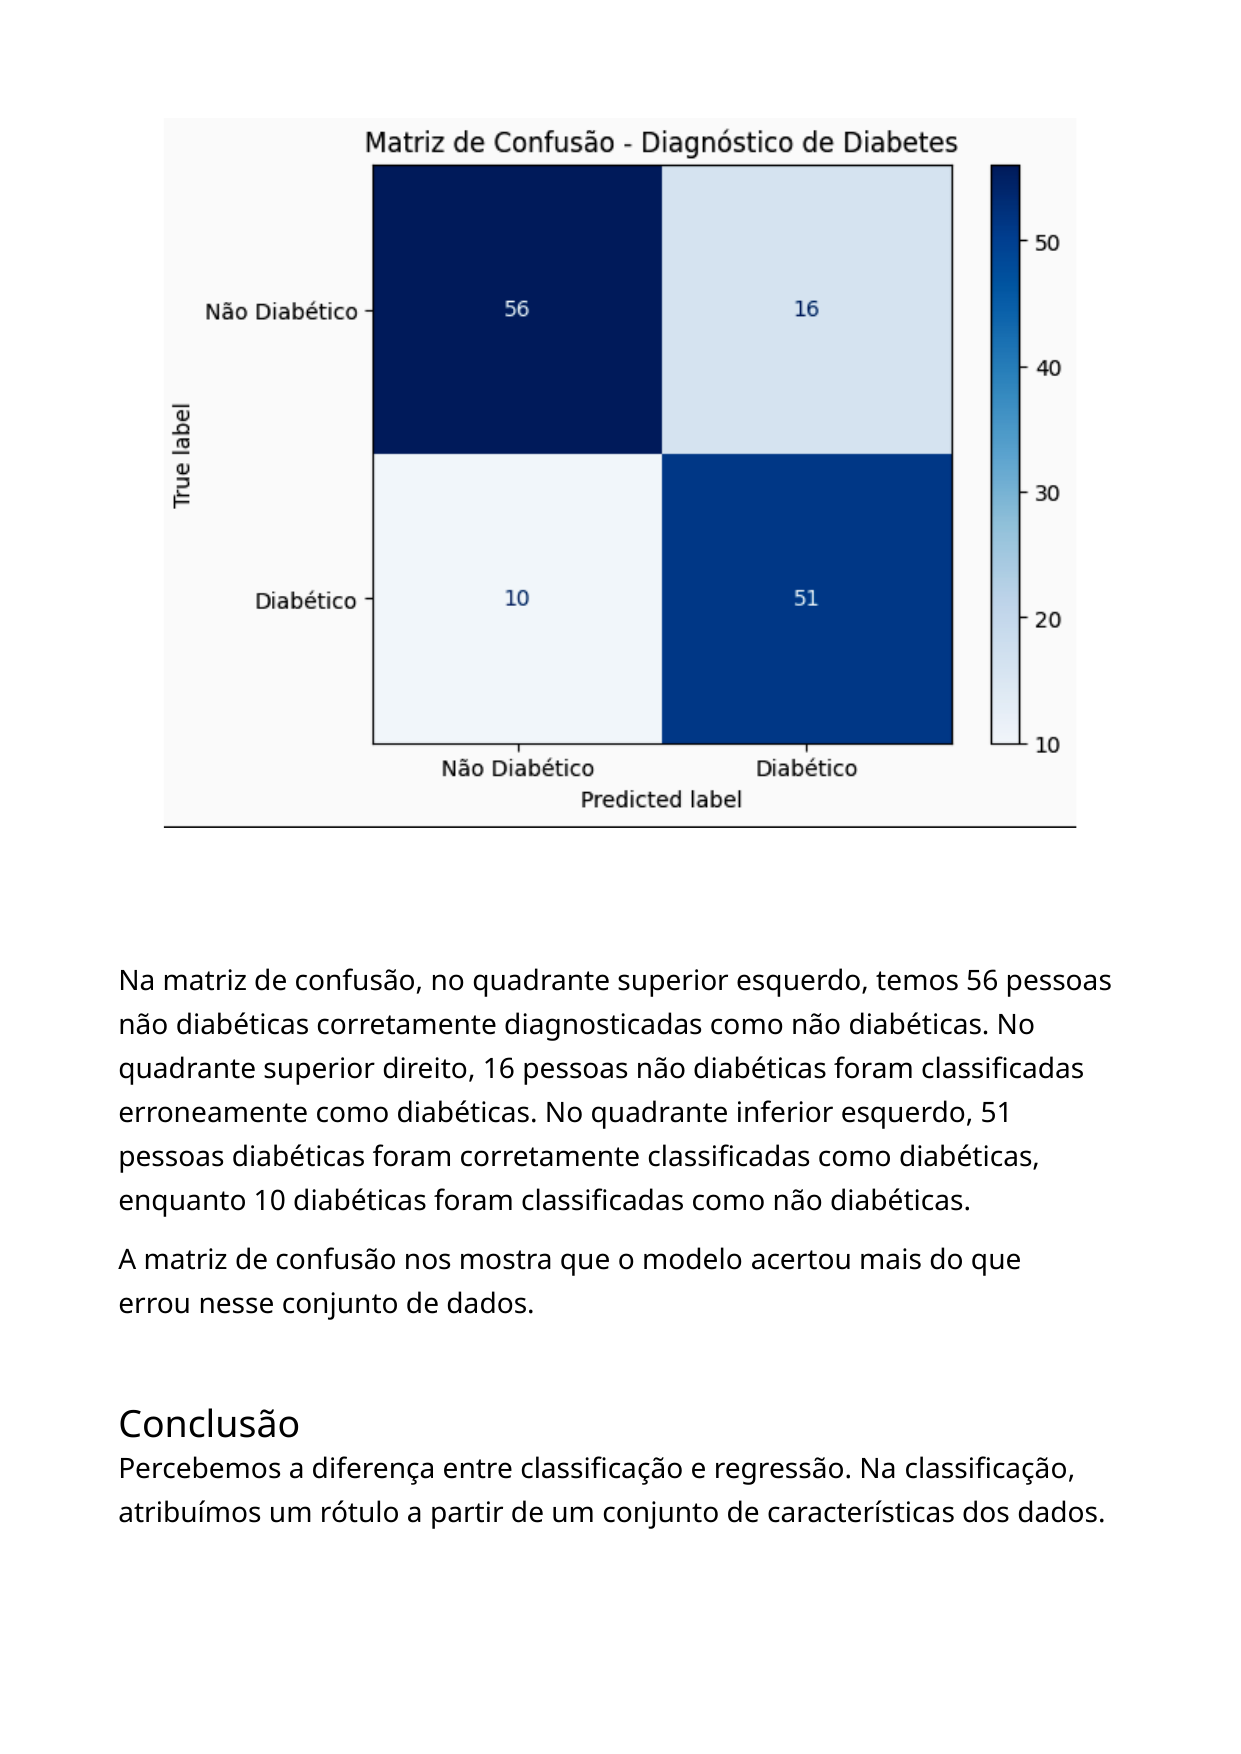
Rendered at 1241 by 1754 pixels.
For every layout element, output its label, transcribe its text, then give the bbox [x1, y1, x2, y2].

text A matriz de confusão nos mostra que o modelo acertou mais do que errou nesse conjunto de dados. [118, 1239, 1122, 1321]
subtitle Conclusão [118, 1397, 1122, 1448]
picture [163, 118, 1077, 828]
text Percebemos a diferença entre classificação e regressão. Na classificação, atribuímos um rótulo a partir de um conjunto de características dos dados. [118, 1448, 1122, 1531]
text Na matriz de confusão, no quadrante superior esquerdo, temos 56 pessoas não diabéticas corretamente diagnosticadas como não diabéticas. No quadrante superior direito, 16 pessoas não diabéticas foram classificadas erroneamente como diabéticas. No quadrante inferior esquerdo, 51 pessoas diabéticas foram corretamente classificadas como diabéticas, enquanto 10 diabéticas foram classificadas como não diabéticas. [118, 960, 1122, 1219]
